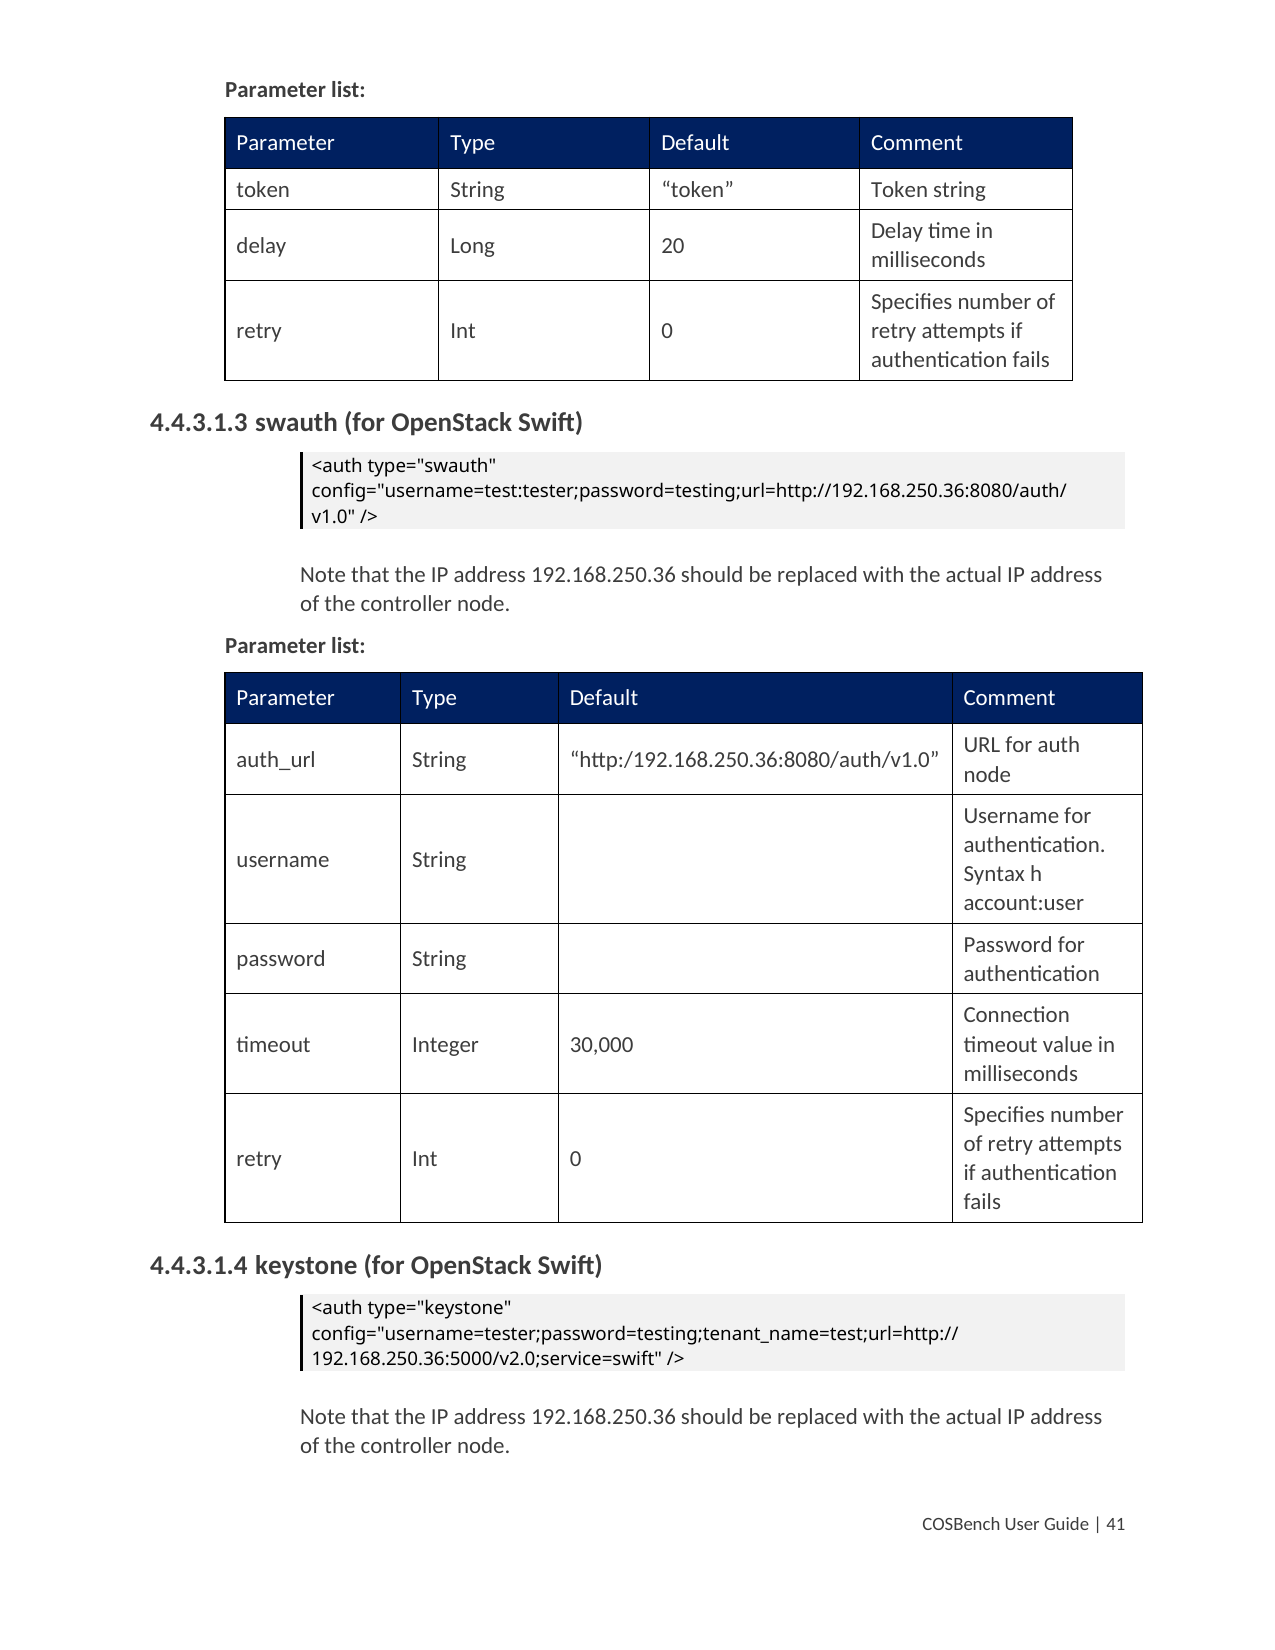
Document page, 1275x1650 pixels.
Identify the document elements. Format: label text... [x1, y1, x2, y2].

table_cell 0 [650, 281, 859, 379]
table_cell token [226, 169, 438, 209]
table_cell “token” [650, 169, 859, 209]
table_cell Integer [401, 994, 558, 1093]
table_cell [559, 924, 952, 993]
table_cell Delay time in milliseconds [860, 210, 1072, 280]
table_header Parameter [226, 118, 438, 168]
text Parameter list: [225, 631, 1125, 659]
text <auth type="keystone" config="username=tester;password=testing;tenant_name=test;url=http://192.168.250.36:5000/v2.0;service=swift" /> [300, 1294, 1125, 1371]
subtitle keystone (for OpenStack Swift) [150, 1248, 1125, 1281]
table_cell Username for authentication. Syntax h account:user [953, 795, 1142, 923]
table_header Default [650, 118, 859, 168]
table_cell String [401, 795, 558, 923]
table_header Comment [953, 673, 1142, 723]
table_cell String [439, 169, 649, 209]
subtitle swauth (for OpenStack Swift) [150, 406, 1125, 438]
table_cell timeout [226, 994, 400, 1093]
text Parameter list: [225, 75, 1125, 103]
table_cell username [226, 795, 400, 923]
table_cell 30,000 [559, 994, 952, 1093]
table_cell delay [226, 210, 438, 280]
table_cell Password for authentication [953, 924, 1142, 993]
table_cell [559, 795, 952, 923]
table_cell Specifies number of retry attempts if authentication fails [953, 1094, 1142, 1222]
table_cell String [401, 924, 558, 993]
table_cell Int [439, 281, 649, 379]
table_header Type [401, 673, 558, 723]
table_cell String [401, 724, 558, 794]
table_cell “http:/192.168.250.36:8080/auth/v1.0” [559, 724, 952, 794]
table_cell Int [401, 1094, 558, 1222]
table_header Parameter [226, 673, 400, 723]
table_header Default [559, 673, 952, 723]
table_cell password [226, 924, 400, 993]
table_header Type [439, 118, 649, 168]
text <auth type="swauth" config="username=test:tester;password=testing;url=http://192.168.250.36:8080/auth/v1.0" /> [303, 452, 1125, 529]
text Note that the IP address 192.168.250.36 should be replaced with the actual IP address of the controller node. [300, 1402, 1125, 1459]
table_cell Long [439, 210, 649, 280]
table_cell URL for auth node [953, 724, 1142, 794]
table_cell 20 [650, 210, 859, 280]
table_cell retry [226, 1094, 400, 1222]
table_cell Specifies number of retry attempts if authentication fails [860, 281, 1072, 379]
table_cell retry [226, 281, 438, 379]
table_cell 0 [559, 1094, 952, 1222]
table_cell Connection timeout value in milliseconds [953, 994, 1142, 1093]
table_header Comment [860, 118, 1072, 168]
table_cell auth_url [226, 724, 400, 794]
text Note that the IP address 192.168.250.36 should be replaced with the actual IP address of the controller node. [300, 560, 1125, 617]
table_cell Token string [860, 169, 1072, 209]
